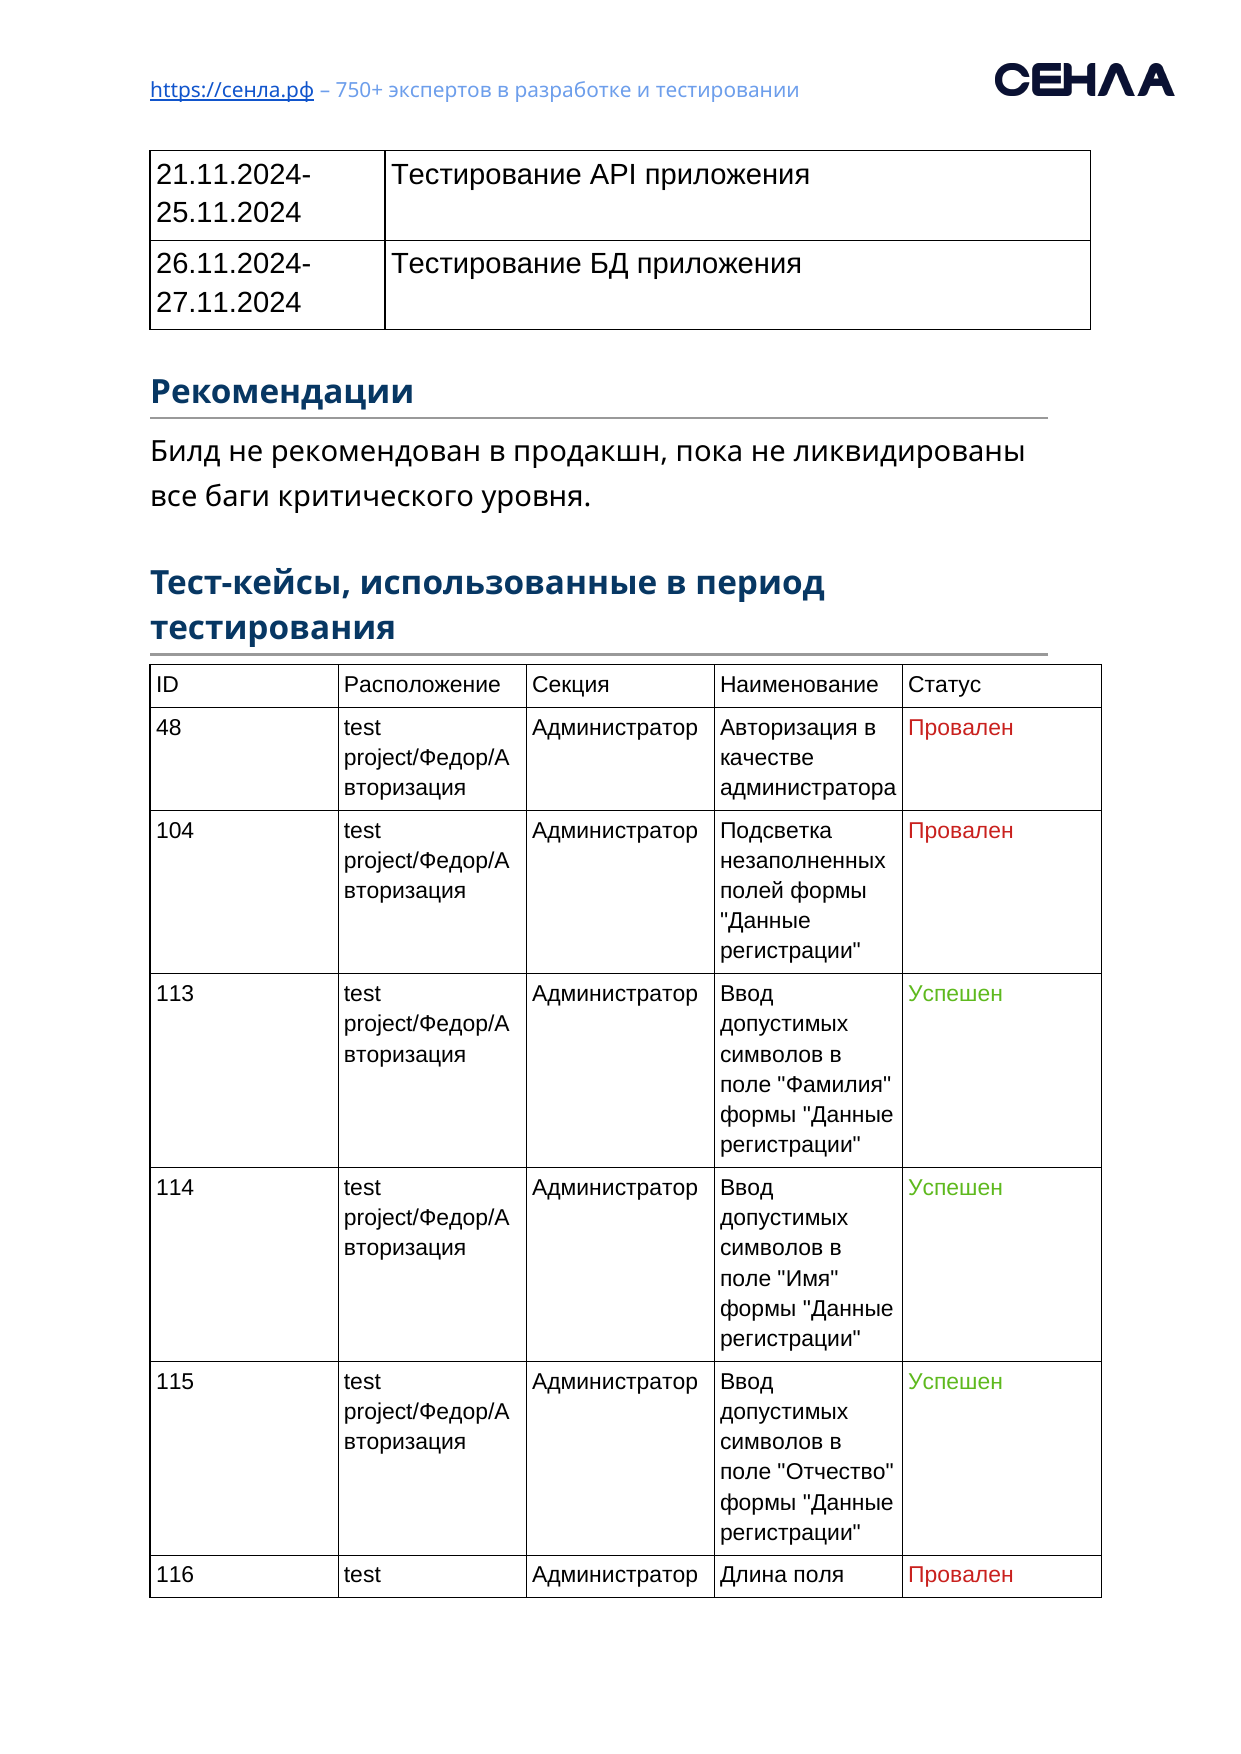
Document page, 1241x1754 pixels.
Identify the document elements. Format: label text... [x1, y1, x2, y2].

table_cell test project/Федор/Авторизация [339, 1168, 526, 1361]
table_cell 116 [151, 1556, 338, 1597]
subtitle Рекомендации [150, 368, 1048, 417]
text Билд не рекомендован в продакшн, пока не ликвидированы все баги критического уровня. [150, 430, 1059, 515]
table_cell Администратор [527, 811, 714, 973]
table_header Секция [527, 665, 714, 707]
table_cell test project/Федор/Авторизация [339, 811, 526, 973]
table_cell Ввод допустимых символов в поле "Фамилия" формы "Данные регистрации" [715, 974, 902, 1167]
table_cell Ввод допустимых символов в поле "Имя" формы "Данные регистрации" [715, 1168, 902, 1361]
table_cell test project/Федор/Авторизация [339, 974, 526, 1167]
table_cell 48 [151, 708, 338, 810]
picture [1027, 66, 1159, 94]
subtitle Тест-кейсы, использованные в период тестирования [150, 558, 1048, 653]
table_cell Ввод допустимых символов в поле "Отчество" формы "Данные регистрации" [715, 1362, 902, 1554]
table_cell Успешен [903, 1362, 1101, 1554]
table_cell Успешен [903, 974, 1101, 1167]
table_cell Подсветка незаполненных полей формы "Данные регистрации" [715, 811, 902, 973]
table_cell Тестирование API приложения [386, 151, 1090, 239]
table_header ID [151, 665, 338, 707]
table_cell Провален [903, 811, 1101, 973]
table_cell 26.11.2024-27.11.2024 [151, 241, 384, 329]
table_header Статус [903, 665, 1101, 707]
table_cell test project/Федор/Авторизация [339, 1362, 526, 1554]
table_cell 115 [151, 1362, 338, 1554]
table_cell test project/Федор/Авторизация [339, 708, 526, 810]
table_cell 21.11.2024-25.11.2024 [151, 151, 384, 239]
table_cell 114 [151, 1168, 338, 1361]
table_cell Авторизация в качестве администратора [715, 708, 902, 810]
table_cell Администратор [527, 1362, 714, 1554]
table_cell 113 [151, 974, 338, 1167]
table_cell Администратор [527, 974, 714, 1167]
table_header Расположение [339, 665, 526, 707]
table_header Наименование [715, 665, 902, 707]
table_cell Администратор [527, 1168, 714, 1361]
table_cell 104 [151, 811, 338, 973]
table_cell Успешен [903, 1168, 1101, 1361]
table_cell Длина поля [715, 1556, 902, 1597]
table_cell Тестирование БД приложения [386, 241, 1090, 329]
table_cell Провален [903, 1556, 1101, 1597]
table_cell Администратор [527, 708, 714, 810]
table_cell Провален [903, 708, 1101, 810]
table_cell test [339, 1556, 526, 1597]
table_cell Администратор [527, 1556, 714, 1597]
